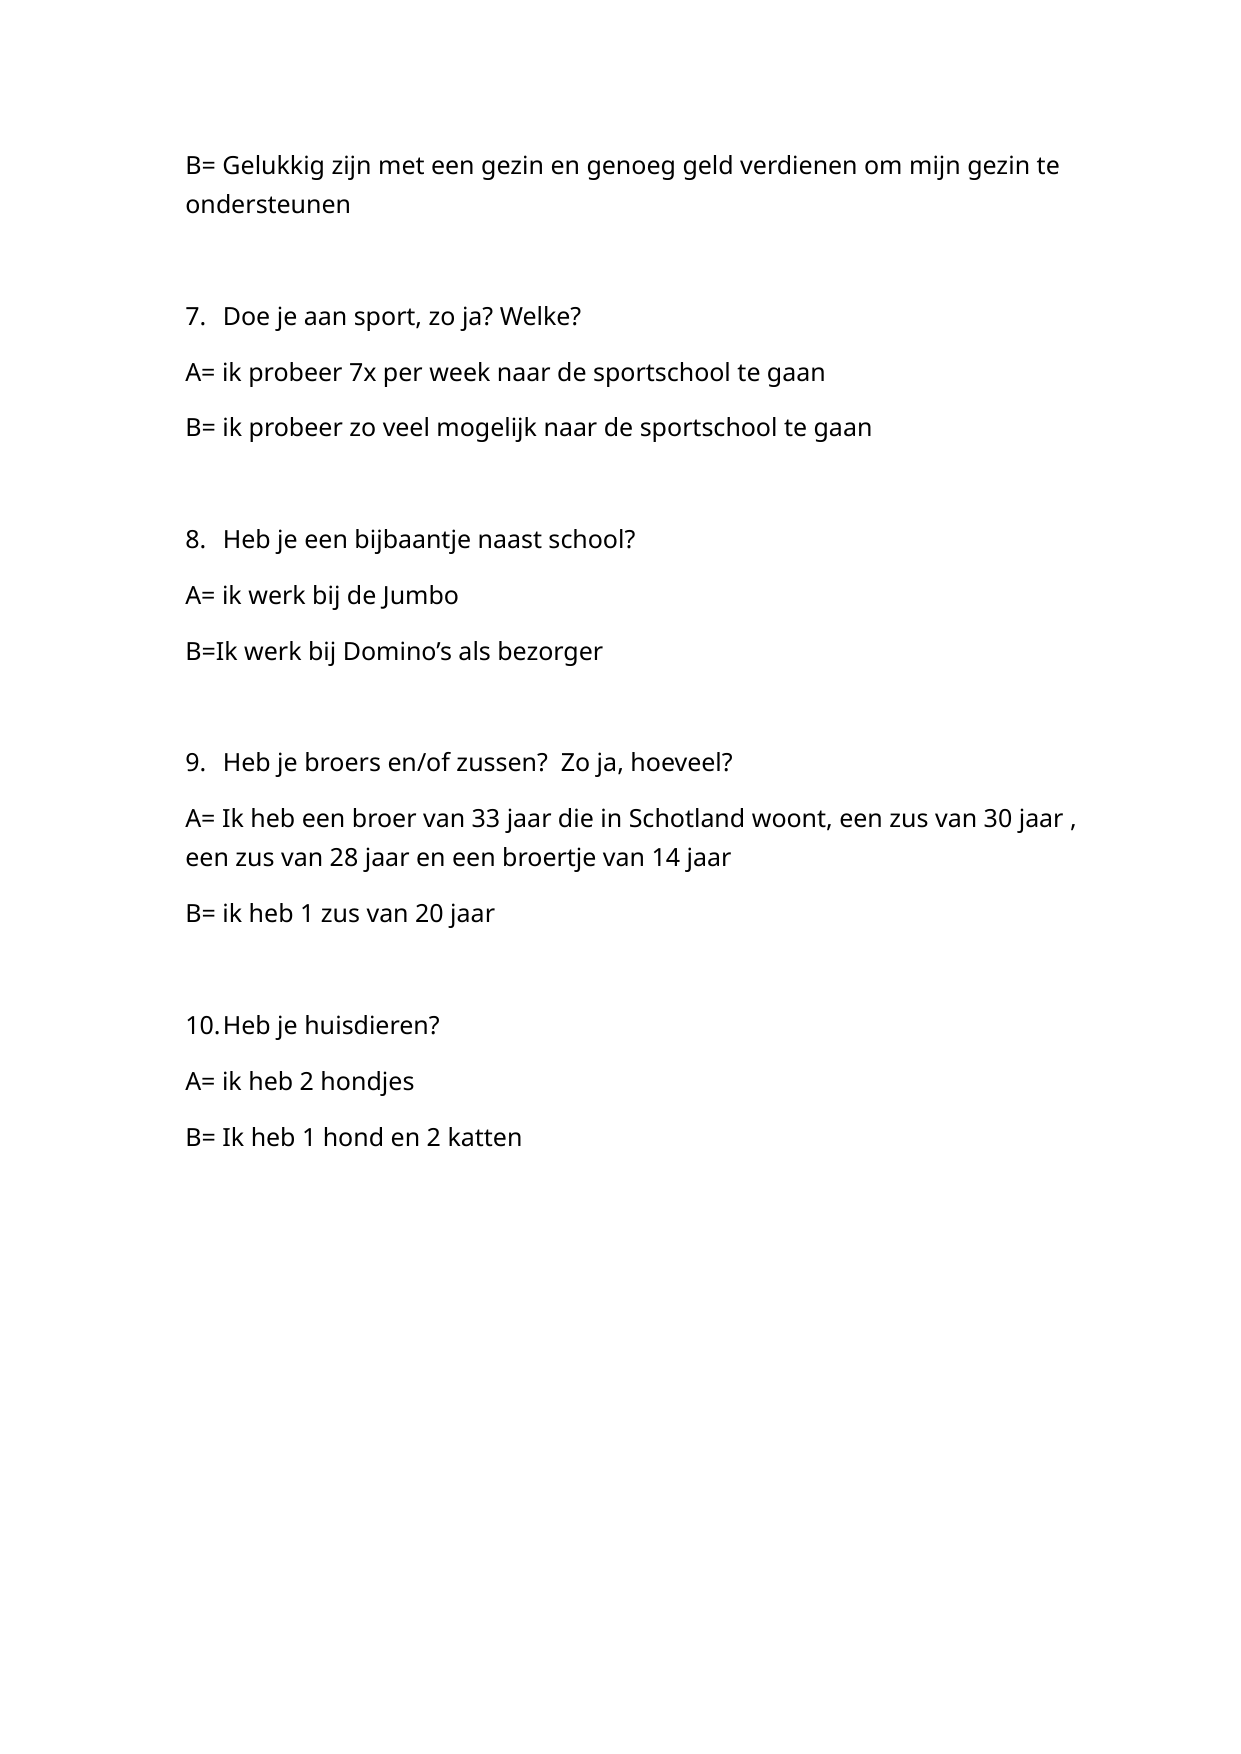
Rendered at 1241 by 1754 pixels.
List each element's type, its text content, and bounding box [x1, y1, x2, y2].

text B= ik probeer zo veel mogelijk naar de sportschool te gaan [185, 410, 1093, 444]
text B= Gelukkig zijn met een gezin en genoeg geld verdienen om mijn gezin te ondersteunen [185, 148, 1093, 221]
list Doe je aan sport, zo ja? Welke? [185, 298, 1093, 332]
text A= ik werk bij de Jumbo [185, 578, 1093, 612]
list Heb je huisdieren? [185, 1008, 1093, 1042]
text A= ik probeer 7x per week naar de sportschool te gaan [185, 354, 1093, 388]
text A= ik heb 2 hondjes [185, 1063, 1093, 1097]
text A= Ik heb een broer van 33 jaar die in Schotland woont, een zus van 30 jaar , een zus van 28 jaar en een broertje van 14 jaar [185, 801, 1093, 874]
list Heb je broers en/of zussen? Zo ja, hoeveel? [185, 745, 1093, 779]
text B= Ik heb 1 hond en 2 katten [148, 1119, 1093, 1153]
text B= ik heb 1 zus van 20 jaar [185, 896, 1093, 930]
text B=Ik werk bij Domino’s als bezorger [185, 633, 1093, 667]
list Heb je een bijbaantje naast school? [185, 522, 1093, 556]
